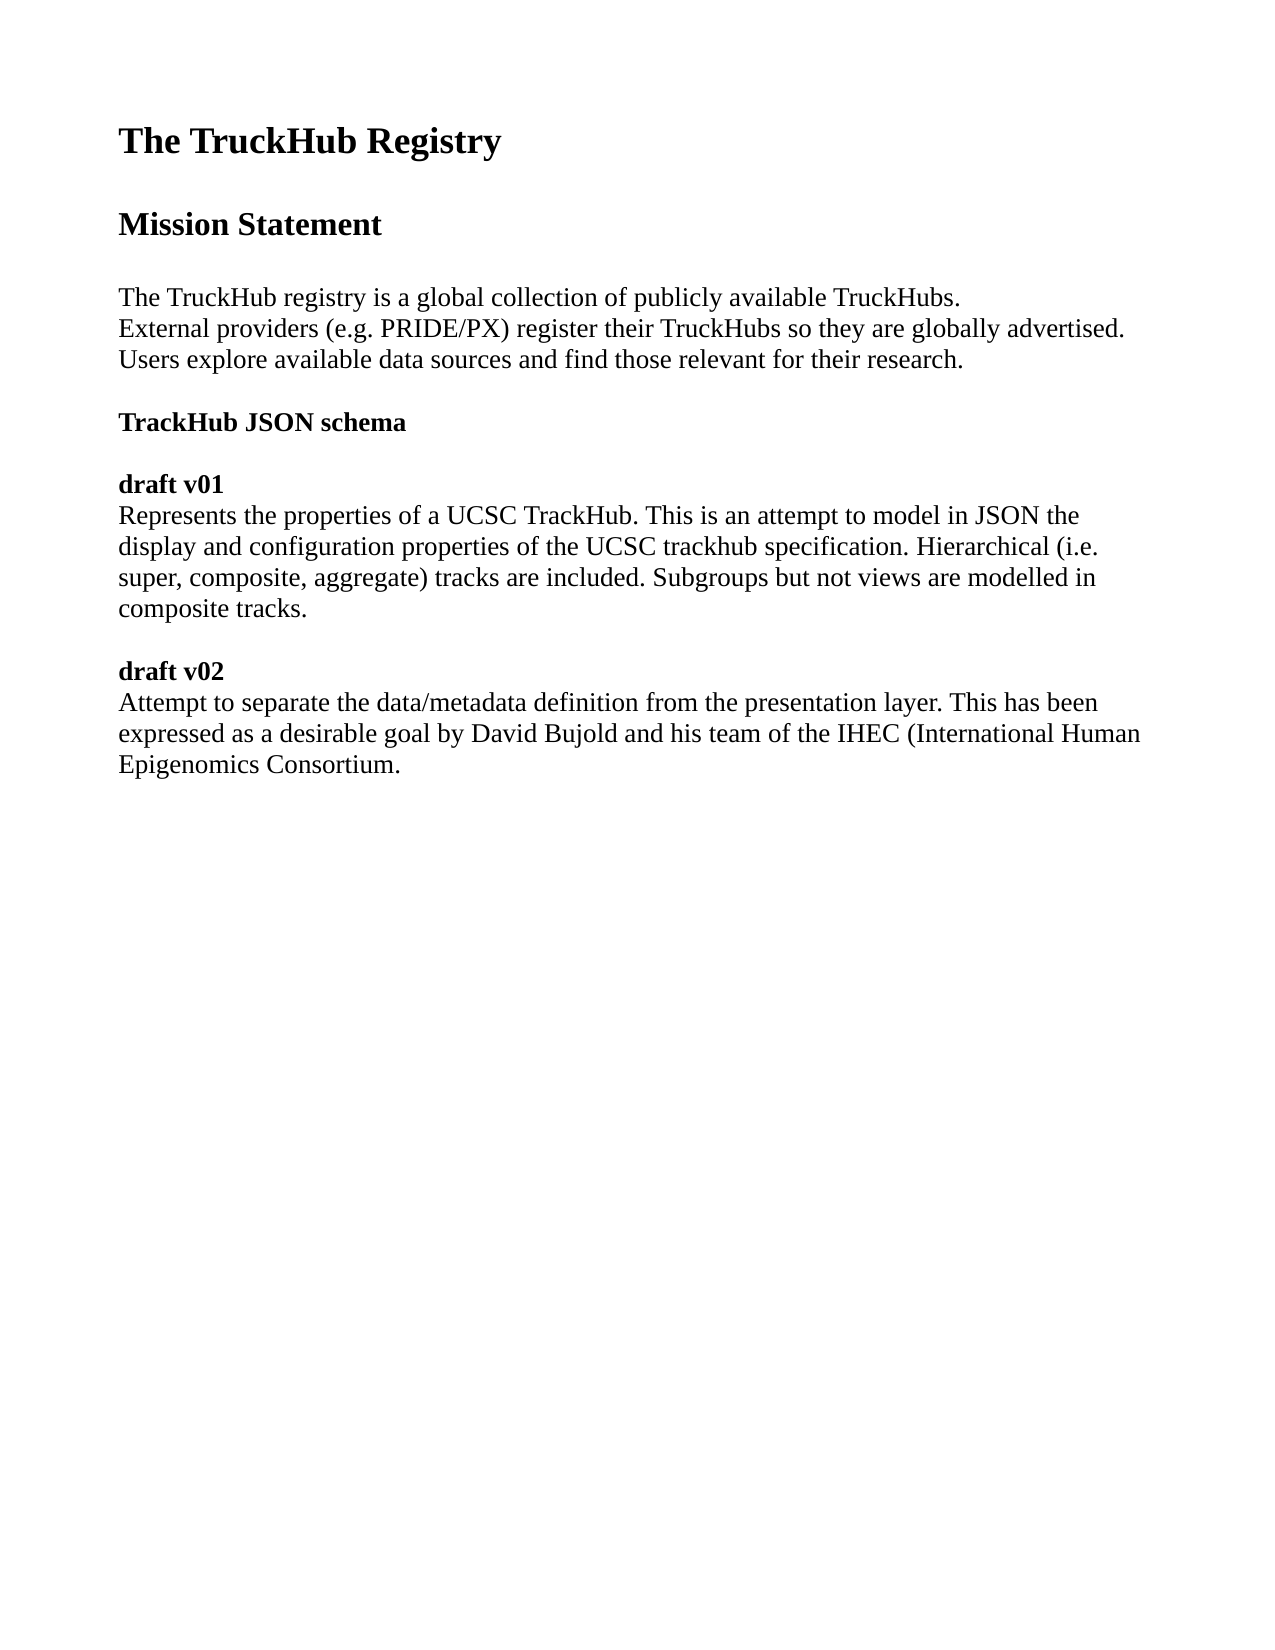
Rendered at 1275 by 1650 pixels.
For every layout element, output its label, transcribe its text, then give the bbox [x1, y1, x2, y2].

text Mission Statement [118, 204, 1157, 243]
text The TruckHub Registry [118, 118, 1157, 161]
text Attempt to separate the data/metadata definition from the presentation layer. This has been expressed as a desirable goal by David Bujold and his team of the IHEC (International Human Epigenomics Consortium. [118, 686, 1157, 779]
text Represents the properties of a UCSC TrackHub. This is an attempt to model in JSON the display and configuration properties of the UCSC trackhub specification. Hierarchical (i.e. super, composite, aggregate) tracks are included. Subgroups but not views are modelled in composite tracks. [118, 499, 1157, 624]
text Users explore available data sources and find those relevant for their research. [118, 343, 1157, 374]
text The TruckHub registry is a global collection of publicly available TruckHubs. [118, 281, 1157, 312]
text External providers (e.g. PRIDE/PX) register their TruckHubs so they are globally advertised. [118, 312, 1157, 343]
text draft v02 [118, 655, 1157, 686]
text TrackHub JSON schema [118, 406, 1157, 437]
text draft v01 [118, 468, 1157, 499]
